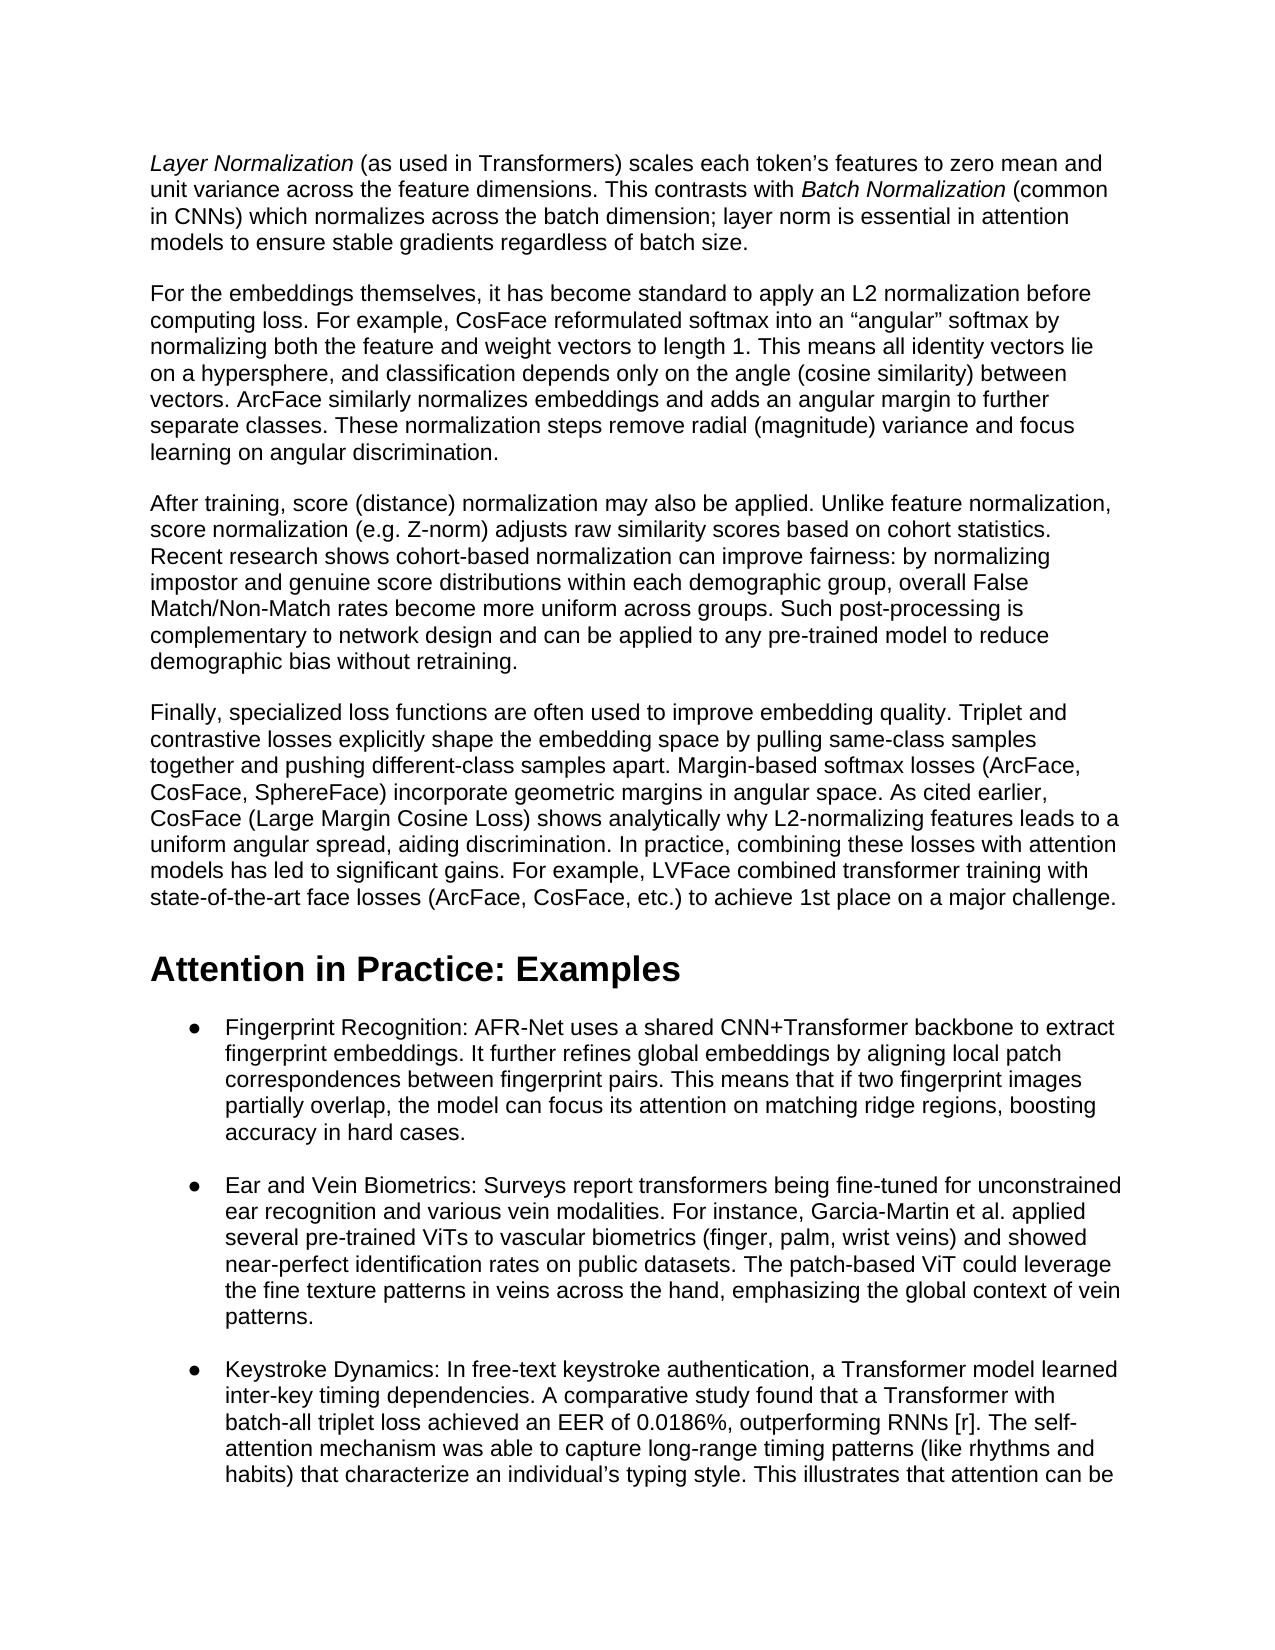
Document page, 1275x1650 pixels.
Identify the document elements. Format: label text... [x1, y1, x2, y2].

text After training, score (distance) normalization may also be applied. Unlike feature normalization, score normalization (e.g. Z-norm) adjusts raw similarity scores based on cohort statistics. Recent research shows cohort-based normalization can improve fairness: by normalizing impostor and genuine score distributions within each demographic group, overall False Match/Non-Match rates become more uniform across groups. Such post-processing is complementary to network design and can be applied to any pre-trained model to reduce demographic bias without retraining. [150, 490, 1125, 674]
text Layer Normalization (as used in Transformers) scales each token’s features to zero mean and unit variance across the feature dimensions. This contrasts with Batch Normalization (common in CNNs) which normalizes across the batch dimension; layer norm is essential in attention models to ensure stable gradients regardless of batch size. [150, 150, 1125, 255]
list Fingerprint Recognition: AFR-Net uses a shared CNN+Transformer backbone to extract fingerprint embeddings. It further refines global embeddings by aligning local patch correspondences between fingerprint pairs. This means that if two fingerprint images partially overlap, the model can focus its attention on matching ridge regions, boosting accuracy in hard cases. [187, 1013, 1125, 1172]
subtitle Attention in Practice: Examples [150, 948, 1125, 988]
text For the embeddings themselves, it has become standard to apply an L2 normalization before computing loss. For example, CosFace reformulated softmax into an “angular” softmax by normalizing both the feature and weight vectors to length 1. This means all identity vectors lie on a hypersphere, and classification depends only on the angle (cosine similarity) between vectors. ArcFace similarly normalizes embeddings and adds an angular margin to further separate classes. These normalization steps remove radial (magnitude) variance and focus learning on angular discrimination. [150, 280, 1125, 465]
list Ear and Vein Biometrics: Surveys report transformers being fine-tuned for unconstrained ear recognition and various vein modalities. For instance, Garcia-Martin et al. applied several pre-trained ViTs to vascular biometrics (finger, palm, wrist veins) and showed near-perfect identification rates on public datasets. The patch-based ViT could leverage the fine texture patterns in veins across the hand, emphasizing the global context of vein patterns. [187, 1172, 1125, 1356]
text Finally, specialized loss functions are often used to improve embedding quality. Triplet and contrastive losses explicitly shape the embedding space by pulling same-class samples together and pushing different-class samples apart. Margin-based softmax losses (ArcFace, CosFace, SphereFace) incorporate geometric margins in angular space. As cited earlier, CosFace (Large Margin Cosine Loss) shows analytically why L2-normalizing features leads to a uniform angular spread, aiding discrimination. In practice, combining these losses with attention models has led to significant gains. For example, LVFace combined transformer training with state-of-the-art face losses (ArcFace, CosFace, etc.) to achieve 1st place on a major challenge. [150, 699, 1125, 910]
list Keystroke Dynamics: In free-text keystroke authentication, a Transformer model learned inter-key timing dependencies. A comparative study found that a Transformer with batch-all triplet loss achieved an EER of 0.0186%, outperforming RNNs [r]. The self-attention mechanism was able to capture long-range timing patterns (like rhythms and habits) that characterize an individual’s typing style. This illustrates that attention can be [187, 1356, 1125, 1488]
